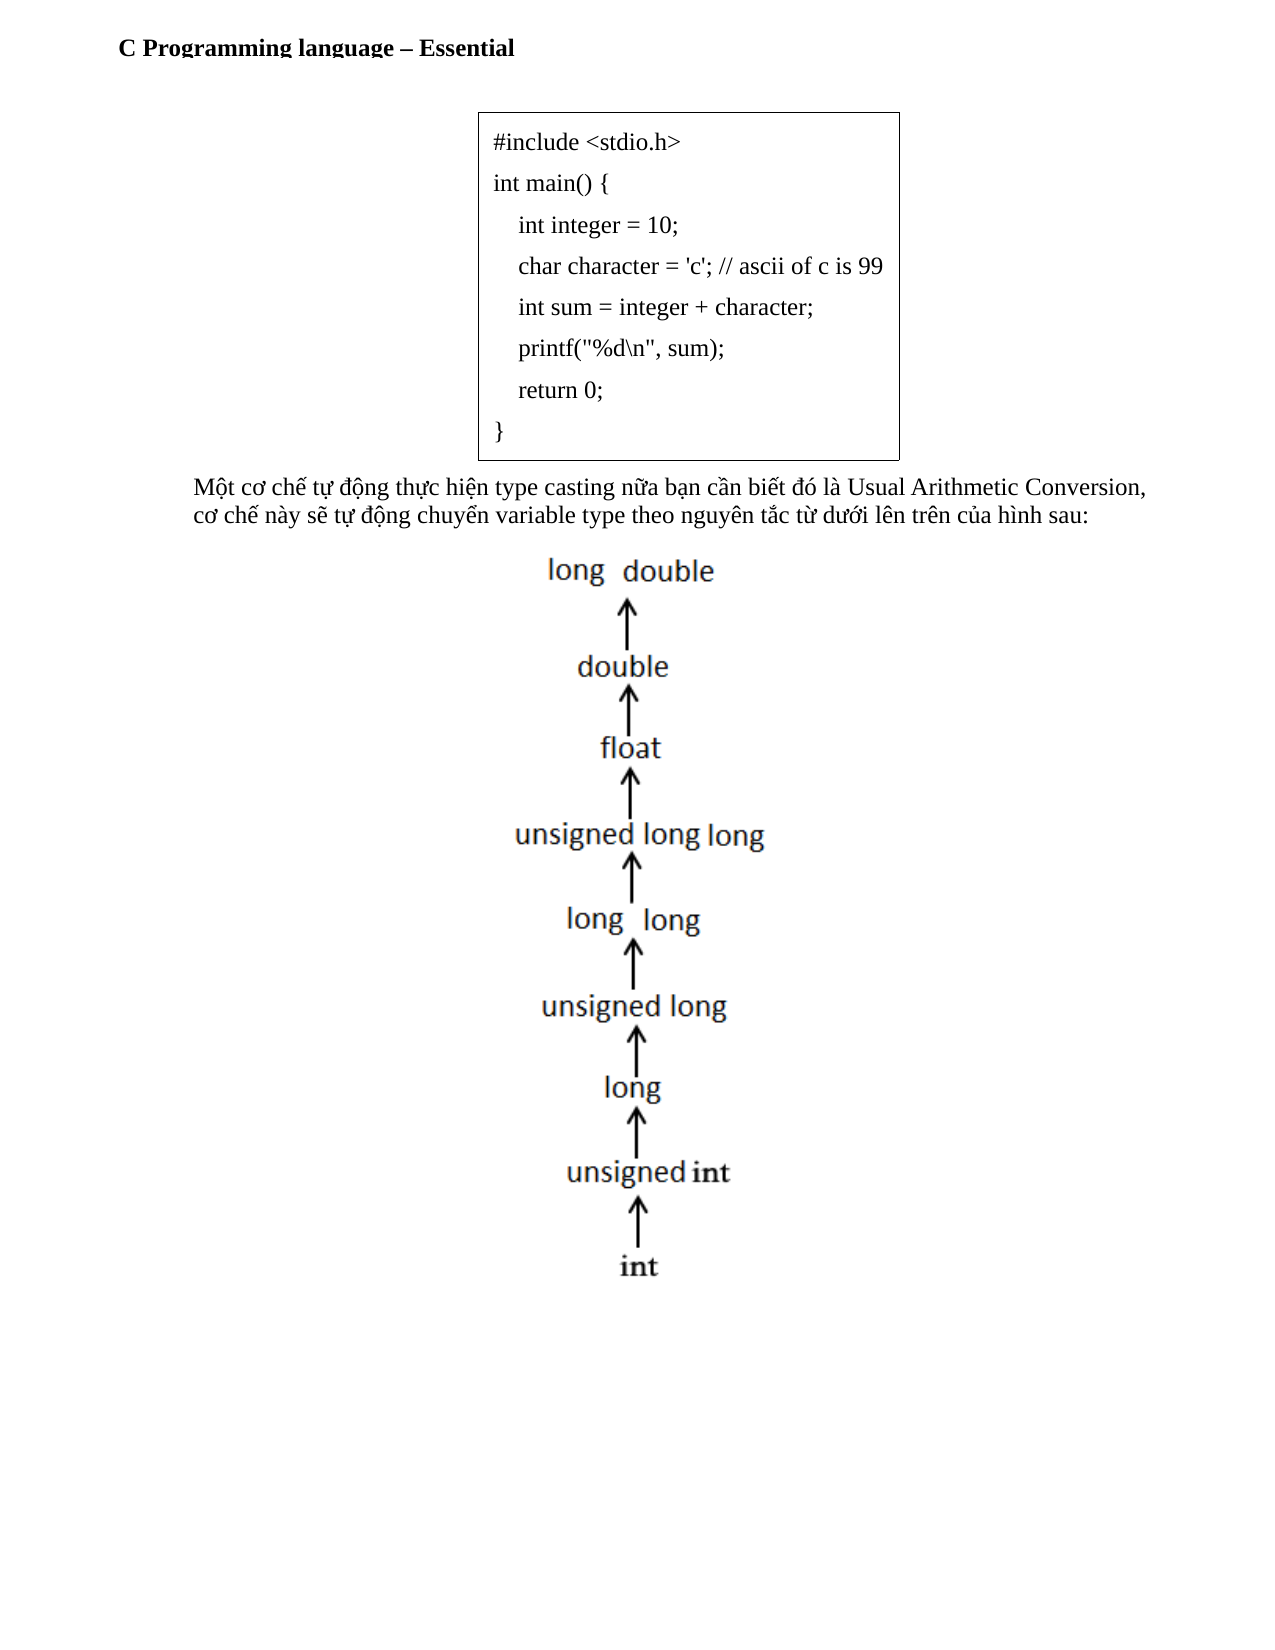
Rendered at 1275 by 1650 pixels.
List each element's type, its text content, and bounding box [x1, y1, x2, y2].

list printf("%d\n", sum); [493, 333, 884, 362]
list #include <stdio.h> [493, 127, 884, 156]
list int main() { [493, 168, 884, 197]
list char character = 'c'; // ascii of c is 99 [493, 251, 884, 280]
picture [466, 541, 809, 1309]
list return 0; [493, 375, 884, 403]
list int integer = 10; [493, 210, 884, 238]
list int sum = integer + character; [493, 292, 884, 321]
list } [493, 416, 884, 445]
list Một cơ chế tự động thực hiện type casting nữa bạn cần biết đó là Usual Arithmetic Conversion, cơ chế này sẽ tự động chuyển variable type theo nguyên tắc từ dưới lên trên của hình sau: [156, 87, 1157, 529]
